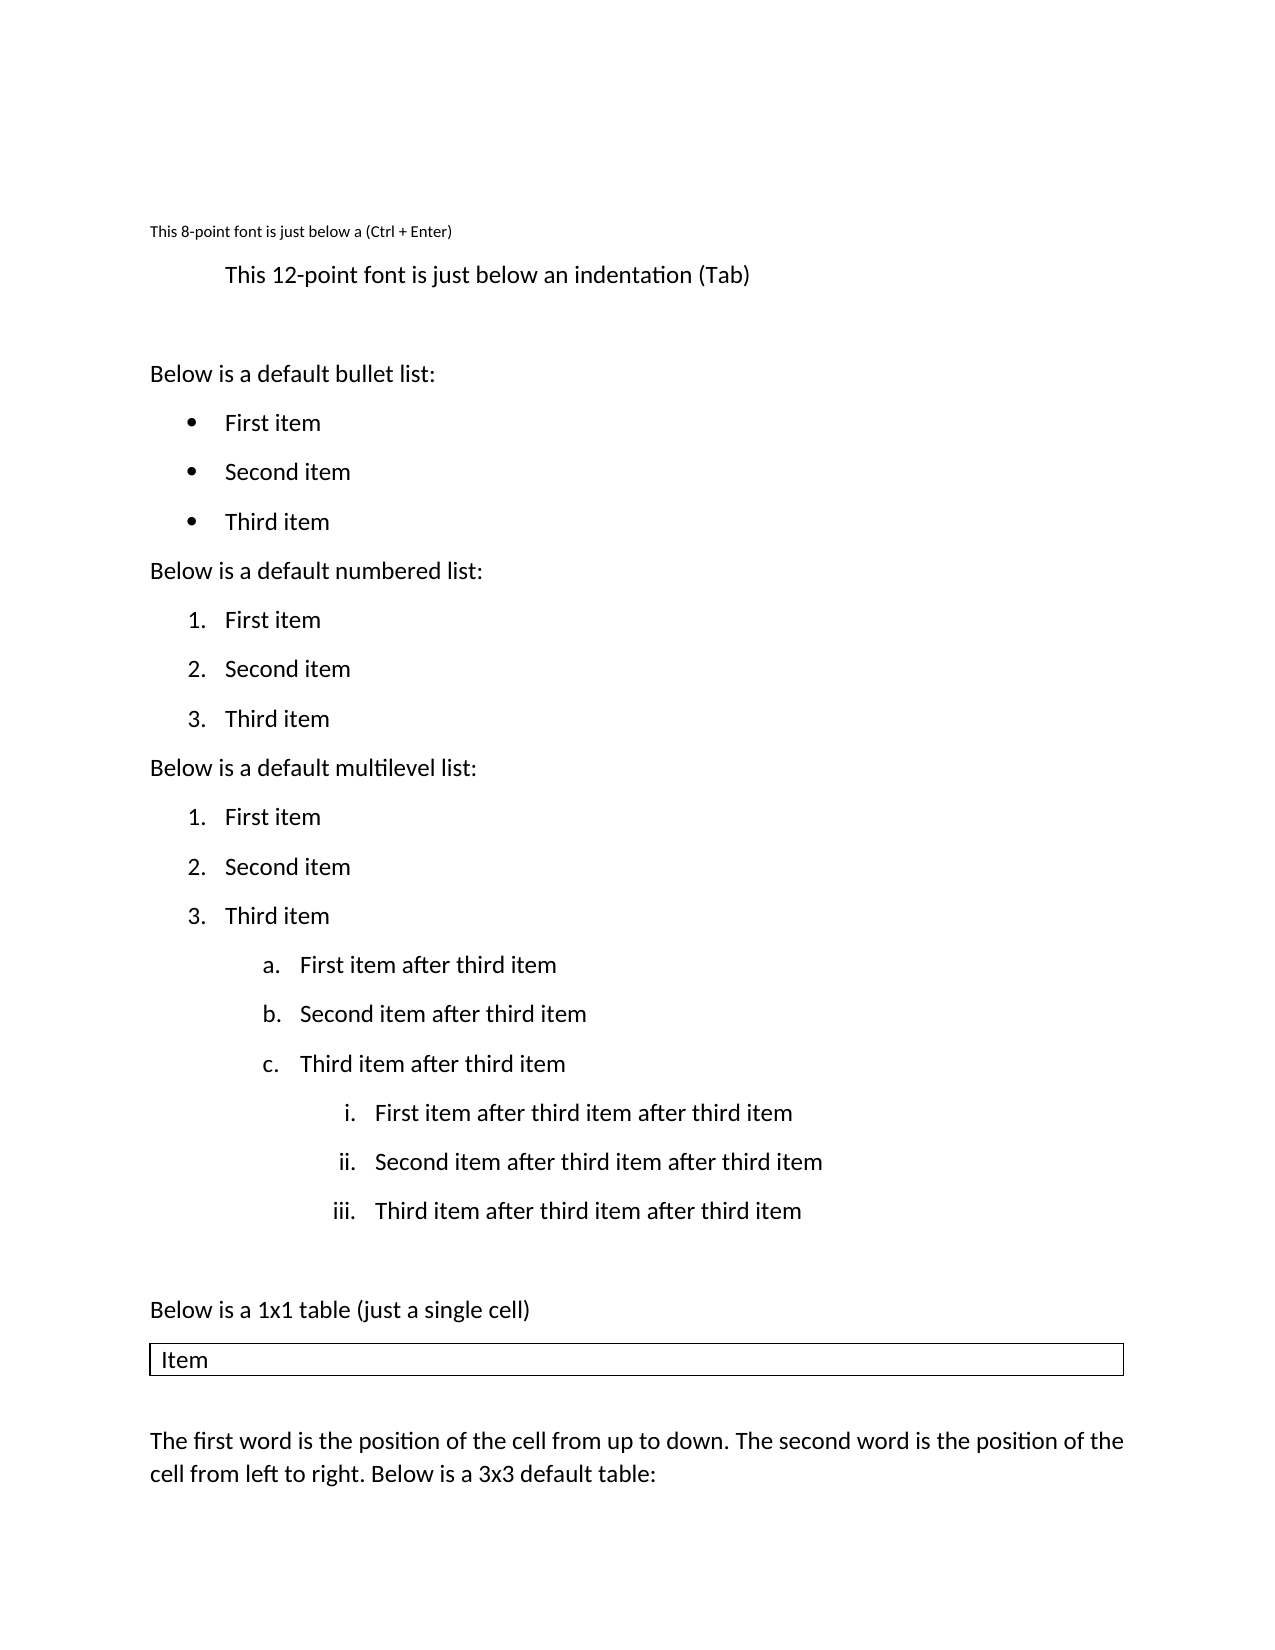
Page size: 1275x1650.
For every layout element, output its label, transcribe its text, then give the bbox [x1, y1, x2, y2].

list Third item after third item [262, 1048, 1125, 1078]
list Second item [187, 456, 1125, 487]
list Third item after third item after third item [356, 1196, 1125, 1226]
list Second item [187, 653, 1125, 684]
text This 12-point font is just below an indentation (Tab) [150, 259, 1125, 290]
text This 8-point font is just below a (Ctrl + Enter) [150, 221, 1125, 241]
list First item [187, 604, 1125, 635]
list Second item after third item [262, 998, 1125, 1029]
list First item after third item after third item [356, 1097, 1125, 1127]
list First item [187, 801, 1125, 832]
list Second item after third item after third item [356, 1146, 1125, 1177]
list Third item [187, 900, 1125, 930]
text The first word is the position of the cell from up to down. The second word is the position of the cell from left to right. Below is a 3x3 default table: [150, 1425, 1125, 1488]
table_header Item [151, 1344, 1123, 1375]
text Below is a default multilevel list: [150, 752, 1125, 783]
text Below is a default numbered list: [150, 555, 1125, 586]
list Third item [187, 506, 1125, 536]
list First item after third item [262, 949, 1125, 980]
text Below is a default bullet list: [150, 358, 1125, 388]
text Below is a 1x1 table (just a single cell) [150, 1294, 1125, 1324]
list Second item [187, 851, 1125, 881]
list First item [187, 407, 1125, 438]
list Third item [187, 703, 1125, 733]
